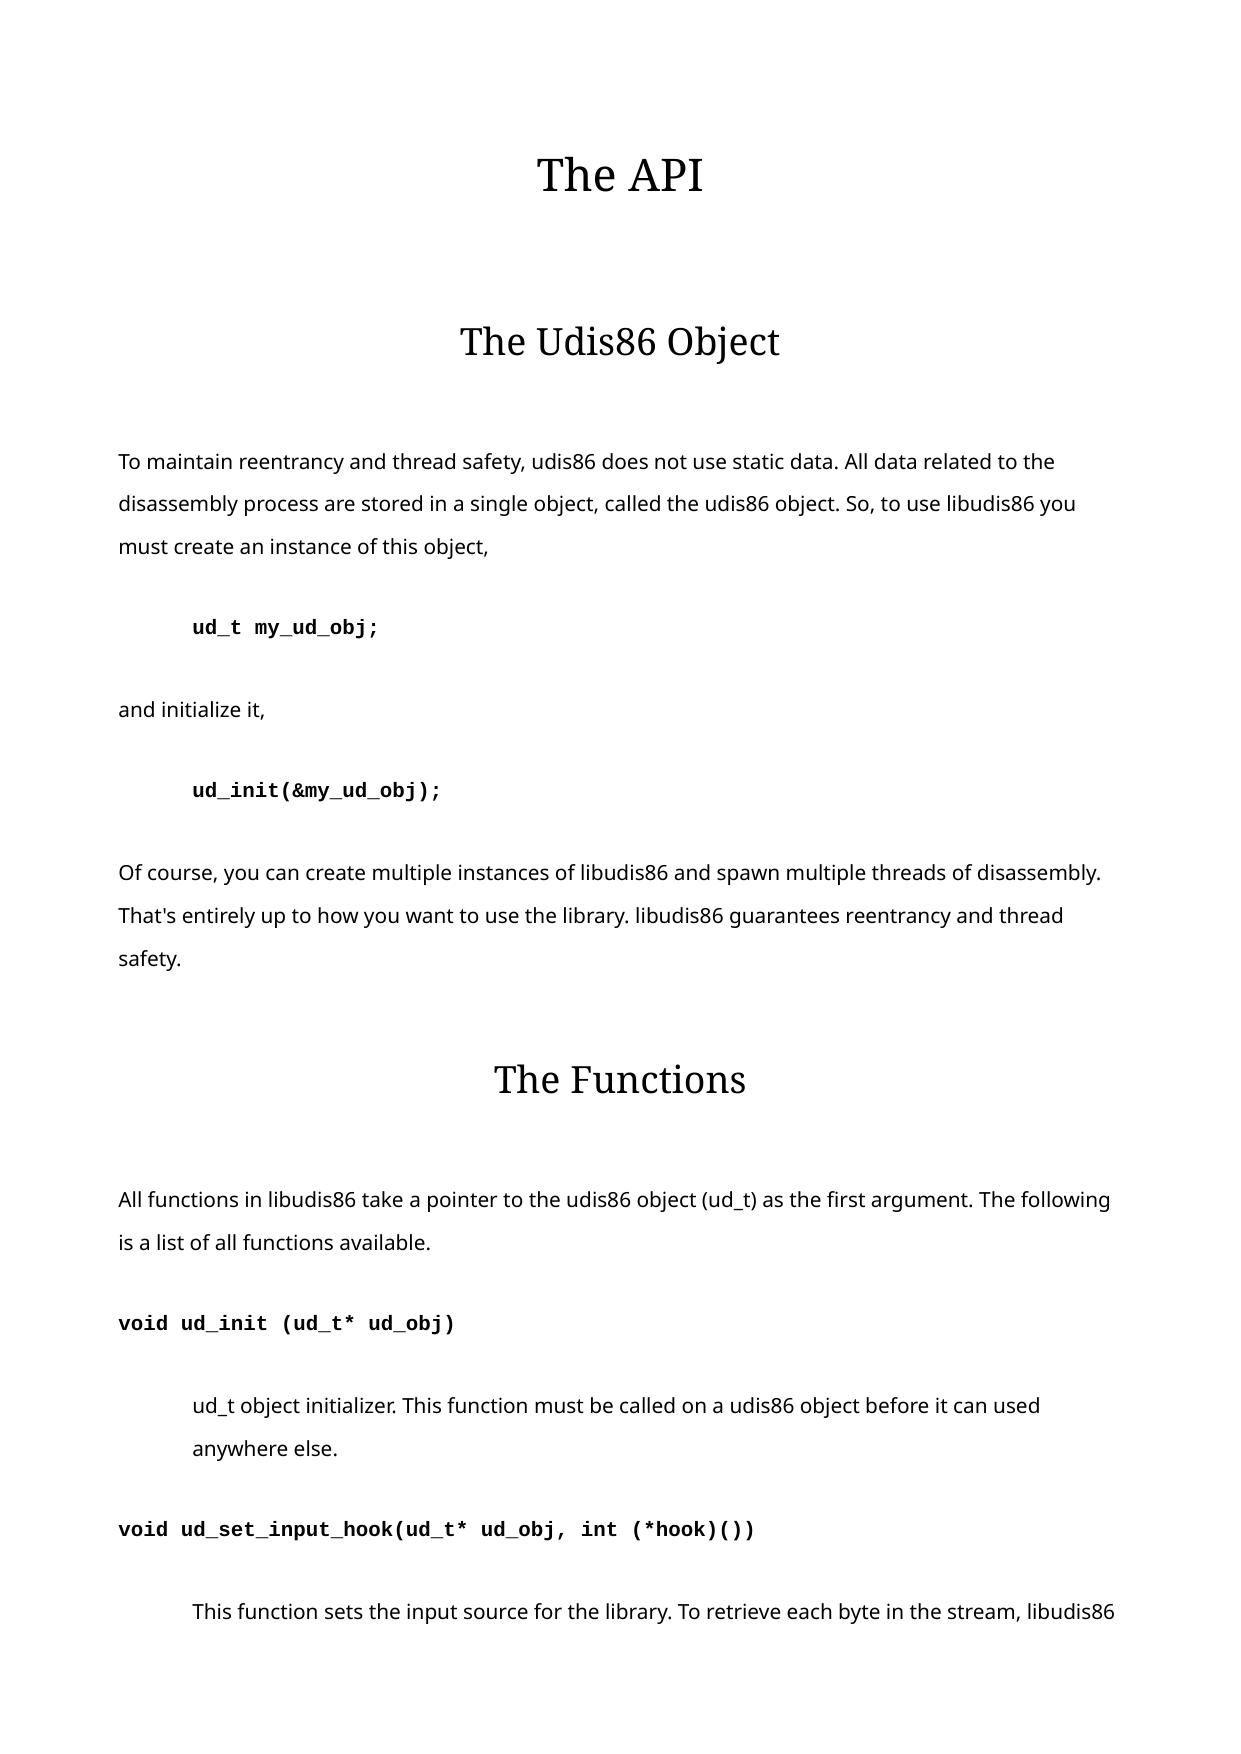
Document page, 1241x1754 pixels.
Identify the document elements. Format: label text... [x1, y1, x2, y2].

text All functions in libudis86 take a pointer to the udis86 object (ud_t) as the first argument. The following is a list of all functions available. [118, 1186, 1122, 1257]
text ud_t object initializer. This function must be called on a udis86 object before it can used anywhere else. [192, 1391, 1122, 1462]
subtitle The API [118, 143, 1122, 204]
text ud_t my_ud_obj; [192, 617, 1122, 641]
text Of course, you can create multiple instances of libudis86 and spawn multiple threads of disassembly. That's entirely up to how you want to use the library. libudis86 guarantees reentrancy and thread safety. [118, 858, 1122, 972]
text void ud_set_input_hook(ud_t* ud_obj, int (*hook)()) [118, 1519, 1122, 1543]
text and initialize it, [118, 695, 1122, 724]
subtitle The Udis86 Object [118, 315, 1122, 366]
text To maintain reentrancy and thread safety, udis86 does not use static data. All data related to the disassembly process are stored in a single object, called the udis86 object. So, to use libudis86 you must create an instance of this object, [118, 447, 1122, 560]
subtitle The Functions [118, 1054, 1122, 1105]
text ud_init(&my_ud_obj); [192, 780, 1122, 804]
text This function sets the input source for the library. To retrieve each byte in the stream, libudis86 [192, 1597, 1122, 1626]
text void ud_init (ud_t* ud_obj) [118, 1313, 1122, 1337]
